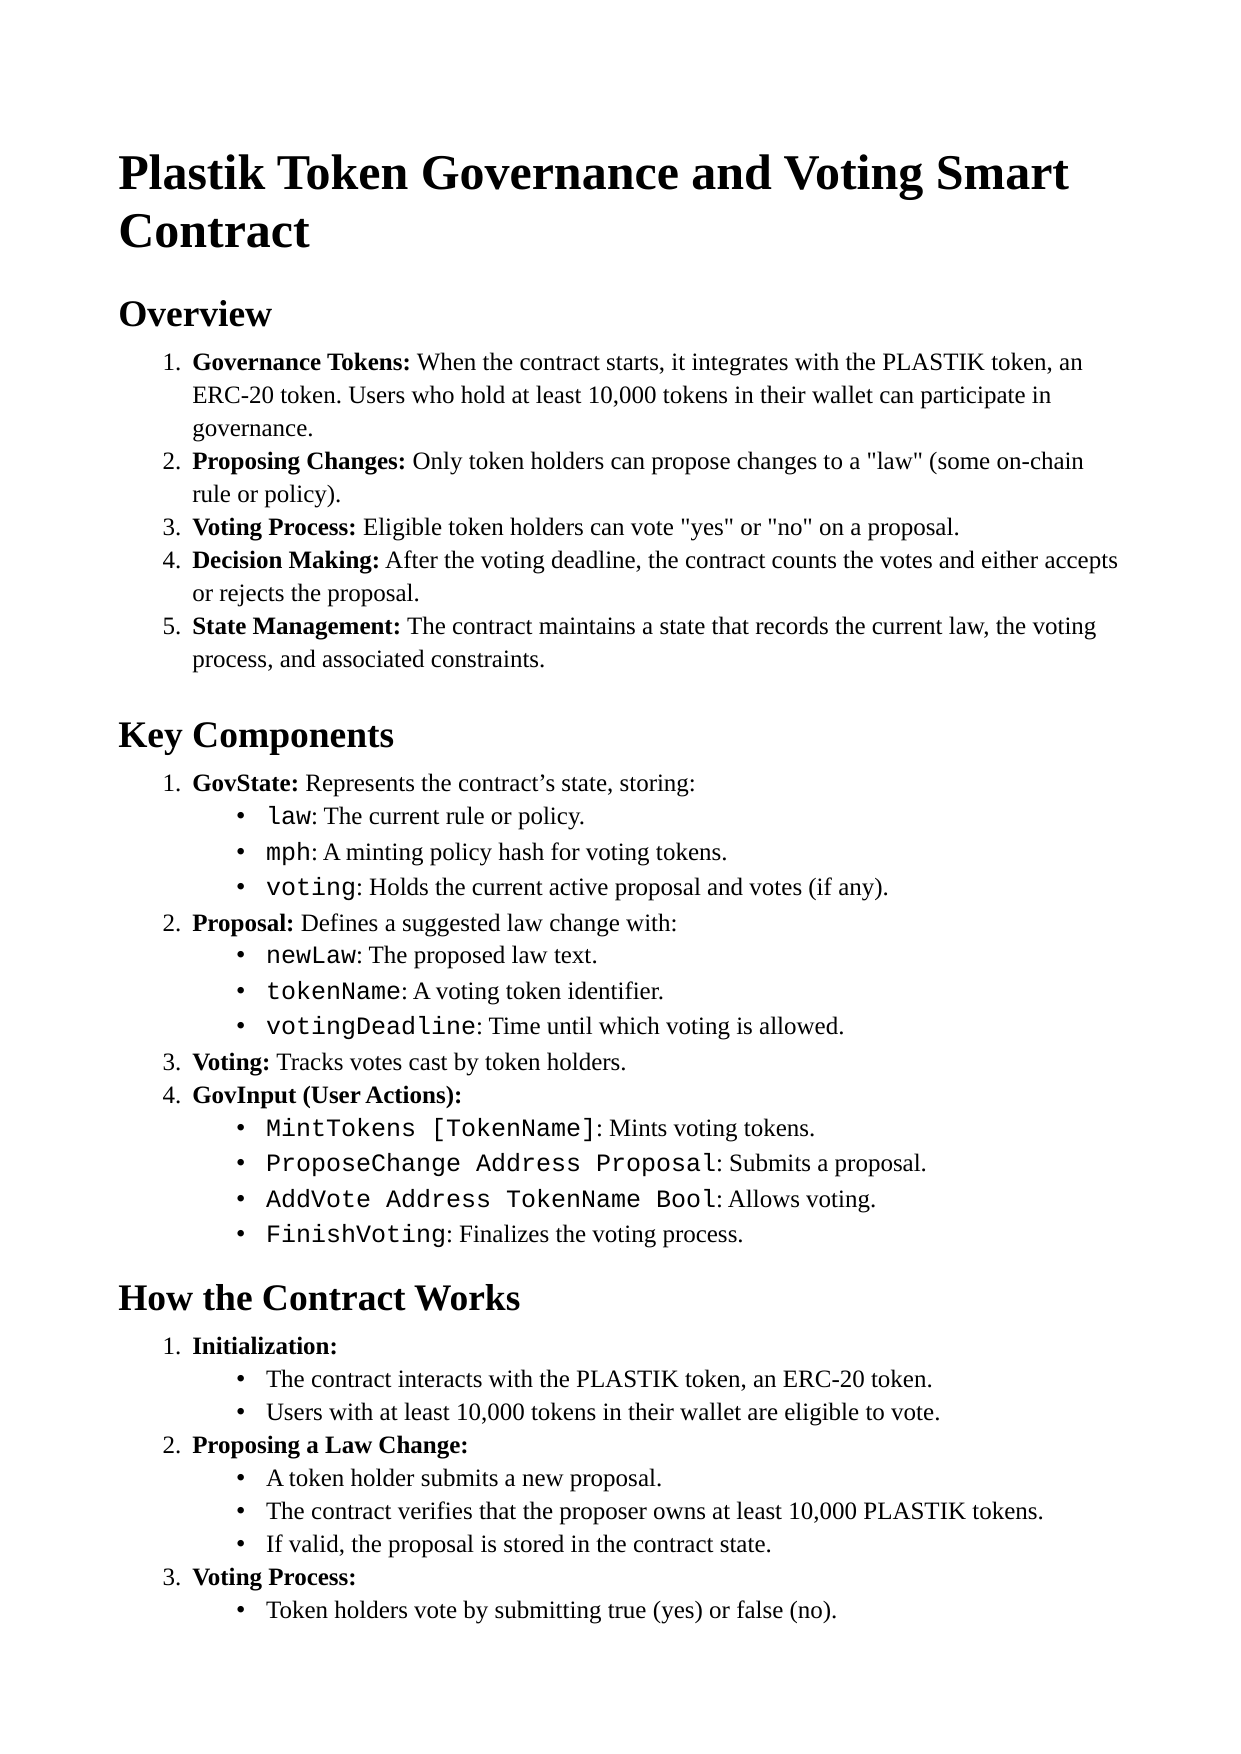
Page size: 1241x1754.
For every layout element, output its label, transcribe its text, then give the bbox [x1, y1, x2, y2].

list Initialization: [162, 1331, 1122, 1360]
list MintTokens [TokenName]: Mints voting tokens. [236, 1113, 1122, 1144]
list GovState: Represents the contract’s state, storing: [162, 768, 1122, 797]
list A token holder submits a new proposal. [236, 1463, 1122, 1492]
list tokenName: A voting token identifier. [236, 976, 1122, 1007]
list If valid, the proposal is stored in the contract state. [236, 1529, 1122, 1558]
list Users with at least 10,000 tokens in their wallet are eligible to vote. [236, 1397, 1122, 1426]
list Voting: Tracks votes cast by token holders. [162, 1047, 1122, 1076]
list voting: Holds the current active proposal and votes (if any). [236, 872, 1122, 903]
subtitle How the Contract Works [118, 1275, 1122, 1318]
list Voting Process: [162, 1562, 1122, 1591]
list law: The current rule or policy. [236, 801, 1122, 832]
list Proposing a Law Change: [162, 1430, 1122, 1459]
list State Management: The contract maintains a state that records the current law, the voting process, and associated constraints. [162, 611, 1122, 673]
list GovInput (User Actions): [162, 1080, 1122, 1109]
list Decision Making: After the voting deadline, the contract counts the votes and either accepts or rejects the proposal. [162, 545, 1122, 607]
list ProposeChange Address Proposal: Submits a proposal. [236, 1148, 1122, 1179]
list FinishVoting: Finalizes the voting process. [236, 1219, 1122, 1250]
list AddVote Address TokenName Bool: Allows voting. [236, 1184, 1122, 1214]
list Token holders vote by submitting true (yes) or false (no). [236, 1595, 1122, 1624]
subtitle Overview [118, 291, 1122, 334]
list The contract interacts with the PLASTIK token, an ERC-20 token. [236, 1364, 1122, 1393]
list votingDeadline: Time until which voting is allowed. [236, 1011, 1122, 1042]
list Proposal: Defines a suggested law change with: [162, 908, 1122, 936]
subtitle Plastik Token Governance and Voting Smart Contract [118, 143, 1122, 258]
list Governance Tokens: When the contract starts, it integrates with the PLASTIK token, an ERC-20 token. Users who hold at least 10,000 tokens in their wallet can participate in governance. [162, 347, 1122, 442]
list The contract verifies that the proposer owns at least 10,000 PLASTIK tokens. [236, 1496, 1122, 1525]
list newLaw: The proposed law text. [236, 941, 1122, 971]
list mph: A minting policy hash for voting tokens. [236, 837, 1122, 868]
subtitle Key Components [118, 713, 1122, 756]
list Voting Process: Eligible token holders can vote "yes" or "no" on a proposal. [162, 512, 1122, 541]
list Proposing Changes: Only token holders can propose changes to a "law" (some on-chain rule or policy). [162, 446, 1122, 508]
